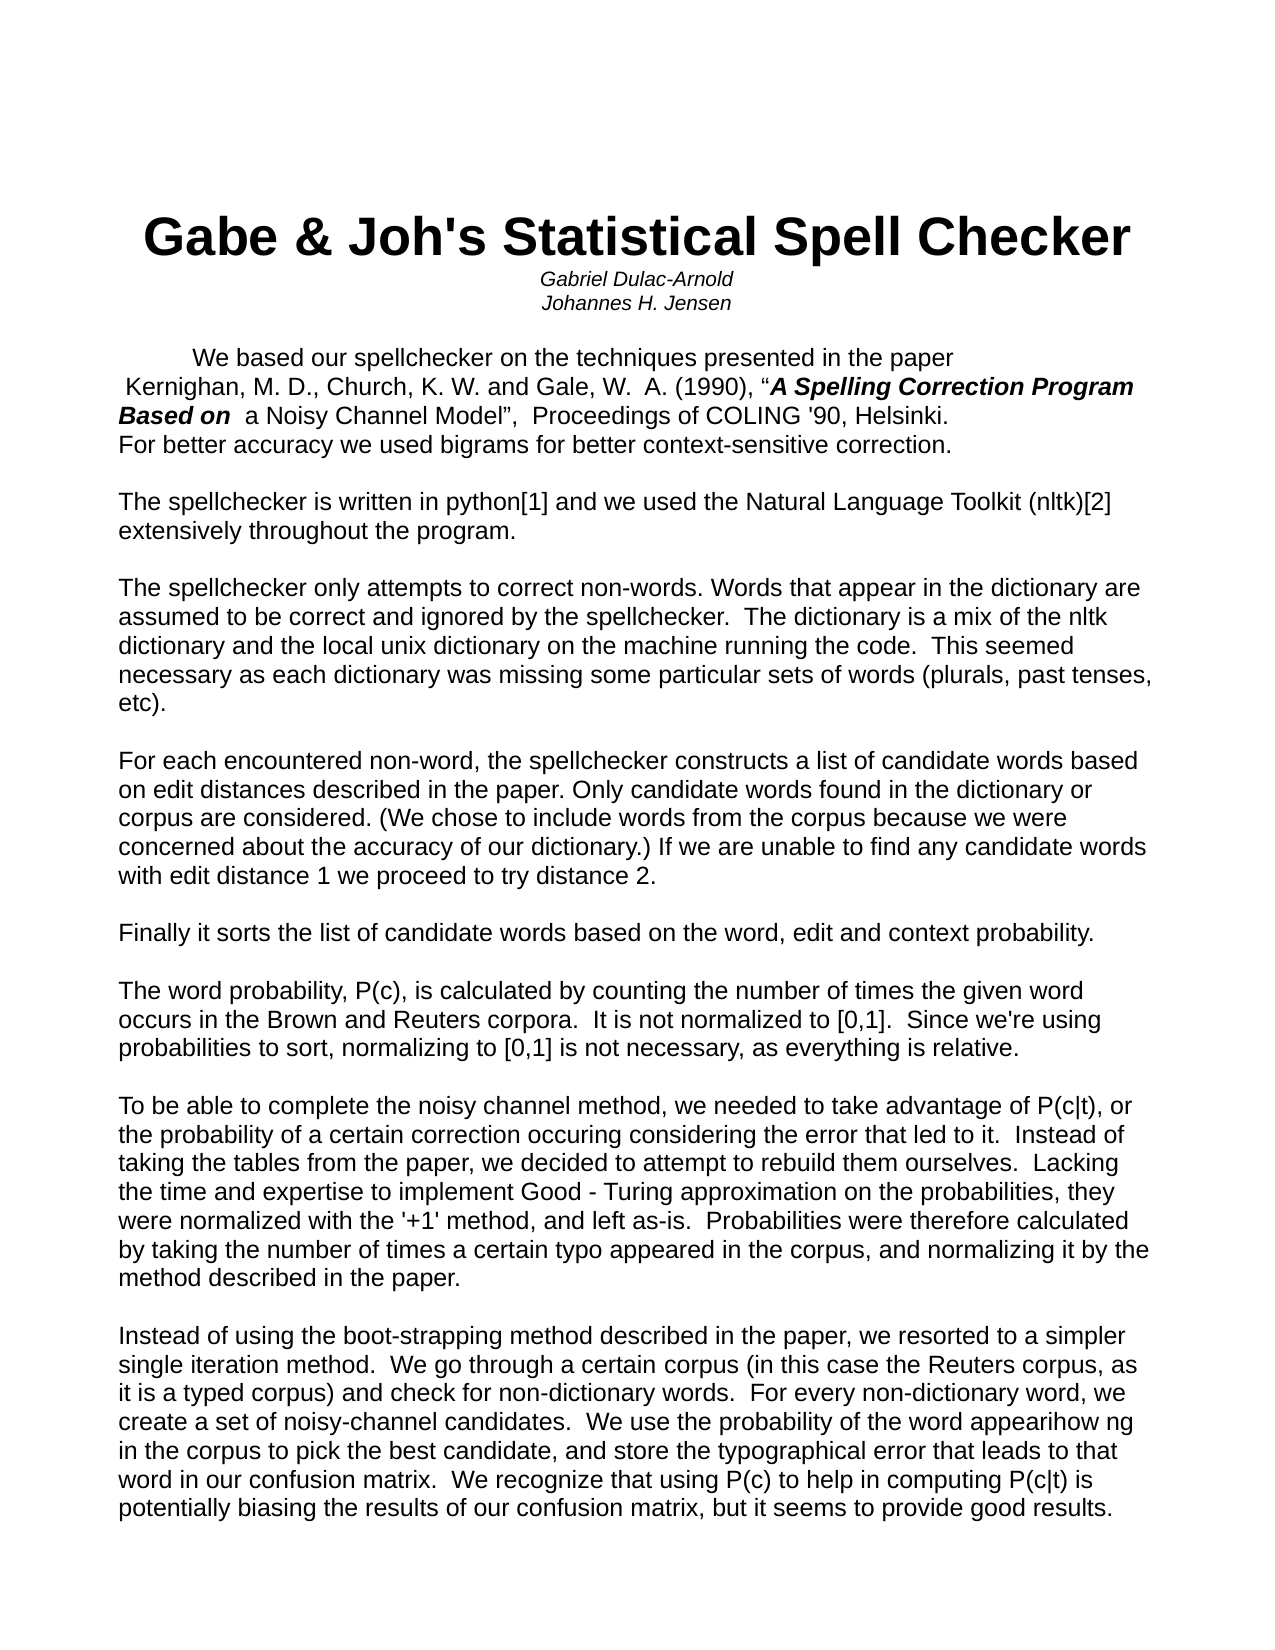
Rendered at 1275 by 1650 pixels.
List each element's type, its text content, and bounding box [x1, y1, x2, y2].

text Instead of using the boot-strapping method described in the paper, we resorted to a simpler single iteration method. We go through a certain corpus (in this case the Reuters corpus, as it is a typed corpus) and check for non-dictionary words. For every non-dictionary word, we create a set of noisy-channel candidates. We use the probability of the word appearihow ng in the corpus to pick the best candidate, and store the typographical error that leads to that word in our confusion matrix. We recognize that using P(c) to help in computing P(c|t) is potentially biasing the results of our confusion matrix, but it seems to provide good results. [118, 1321, 1157, 1522]
text Gabe & Joh's Statistical Spell Checker [118, 204, 1157, 267]
text Gabriel Dulac-Arnold [118, 267, 1157, 291]
text Johannes H. Jensen [118, 291, 1157, 314]
text To be able to complete the noisy channel method, we needed to take advantage of P(c|t), or the probability of a certain correction occuring considering the error that led to it. Instead of taking the tables from the paper, we decided to attempt to rebuild them ourselves. Lacking the time and expertise to implement Good - Turing approximation on the probabilities, they were normalized with the '+1' method, and left as-is. Probabilities were therefore calculated by taking the number of times a certain typo appeared in the corpus, and normalizing it by the method described in the paper. [118, 1091, 1157, 1292]
text For better accuracy we used bigrams for better context-sensitive correction. The spellchecker is written in python[1] and we used the Natural Language Toolkit (nltk)[2] extensively throughout the program. The spellchecker only attempts to correct non-words. Words that appear in the dictionary are assumed to be correct and ignored by the spellchecker. The dictionary is a mix of the nltk dictionary and the local unix dictionary on the machine running the code. This seemed necessary as each dictionary was missing some particular sets of words (plurals, past tenses, etc). For each encountered non-word, the spellchecker constructs a list of candidate words based on edit distances described in the paper. Only candidate words found in the dictionary or corpus are considered. (We chose to include words from the corpus because we were concerned about the accuracy of our dictionary.) If we are unable to find any candidate words with edit distance 1 we proceed to try distance 2. Finally it sorts the list of candidate words based on the word, edit and context probability. The word probability, P(c), is calculated by counting the number of times the given word occurs in the Brown and Reuters corpora. It is not normalized to [0,1]. Since we're using probabilities to sort, normalizing to [0,1] is not necessary, as everything is relative. [118, 429, 1157, 1091]
text We based our spellchecker on the techniques presented in the paper [118, 343, 1157, 372]
text Kernighan, M. D., Church, K. W. and Gale, W. A. (1990), “A Spelling Correction Program Based on a Noisy Channel Model”, Proceedings of COLING '90, Helsinki. [118, 372, 1157, 429]
